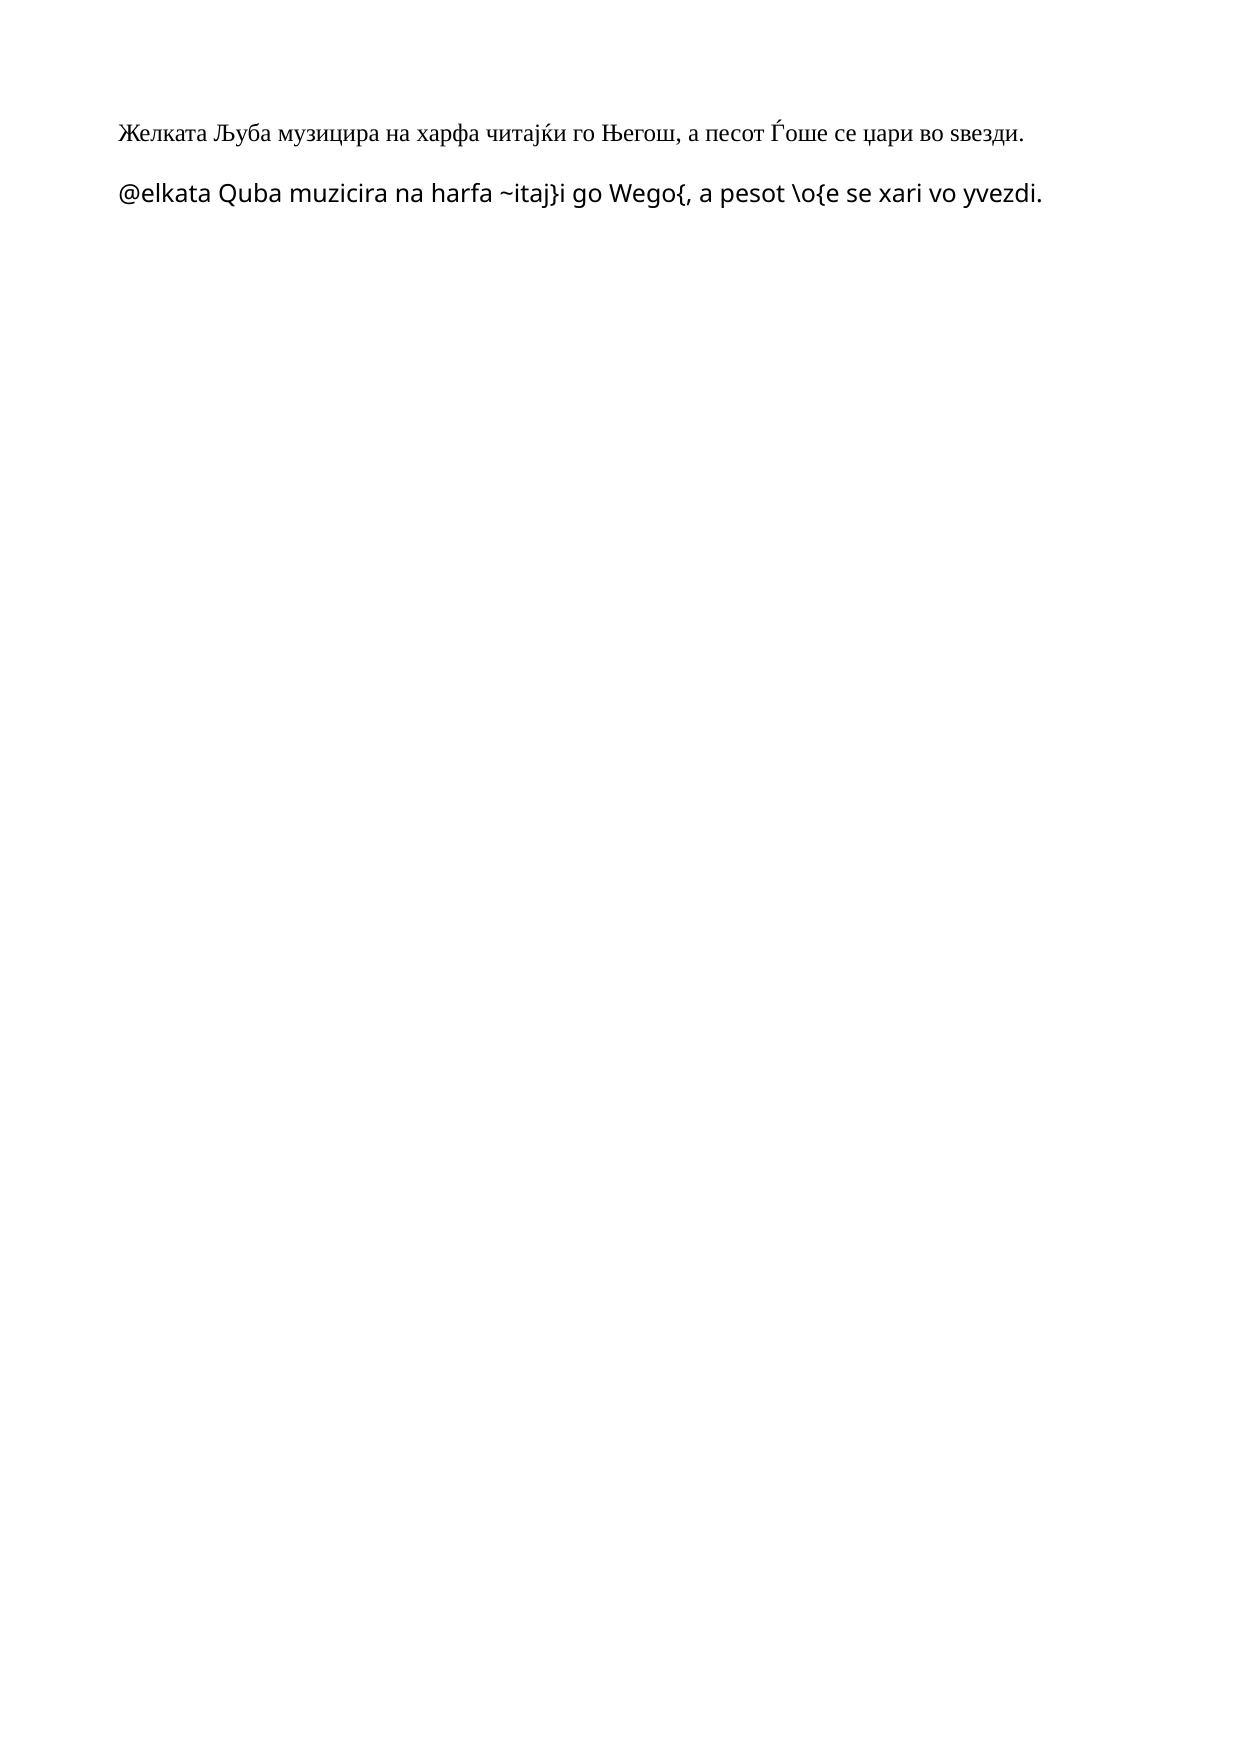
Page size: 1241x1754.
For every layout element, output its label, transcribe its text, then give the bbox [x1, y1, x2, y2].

text Желката Љуба музицира на харфа читајќи го Његош, а песот Ѓоше се џари во ѕвезди. [118, 118, 1122, 147]
text @elkata Quba muzicira na harfa ~itaj}i go Wego{, a pesot \o{e se xari vo yvezdi. [118, 176, 1122, 210]
